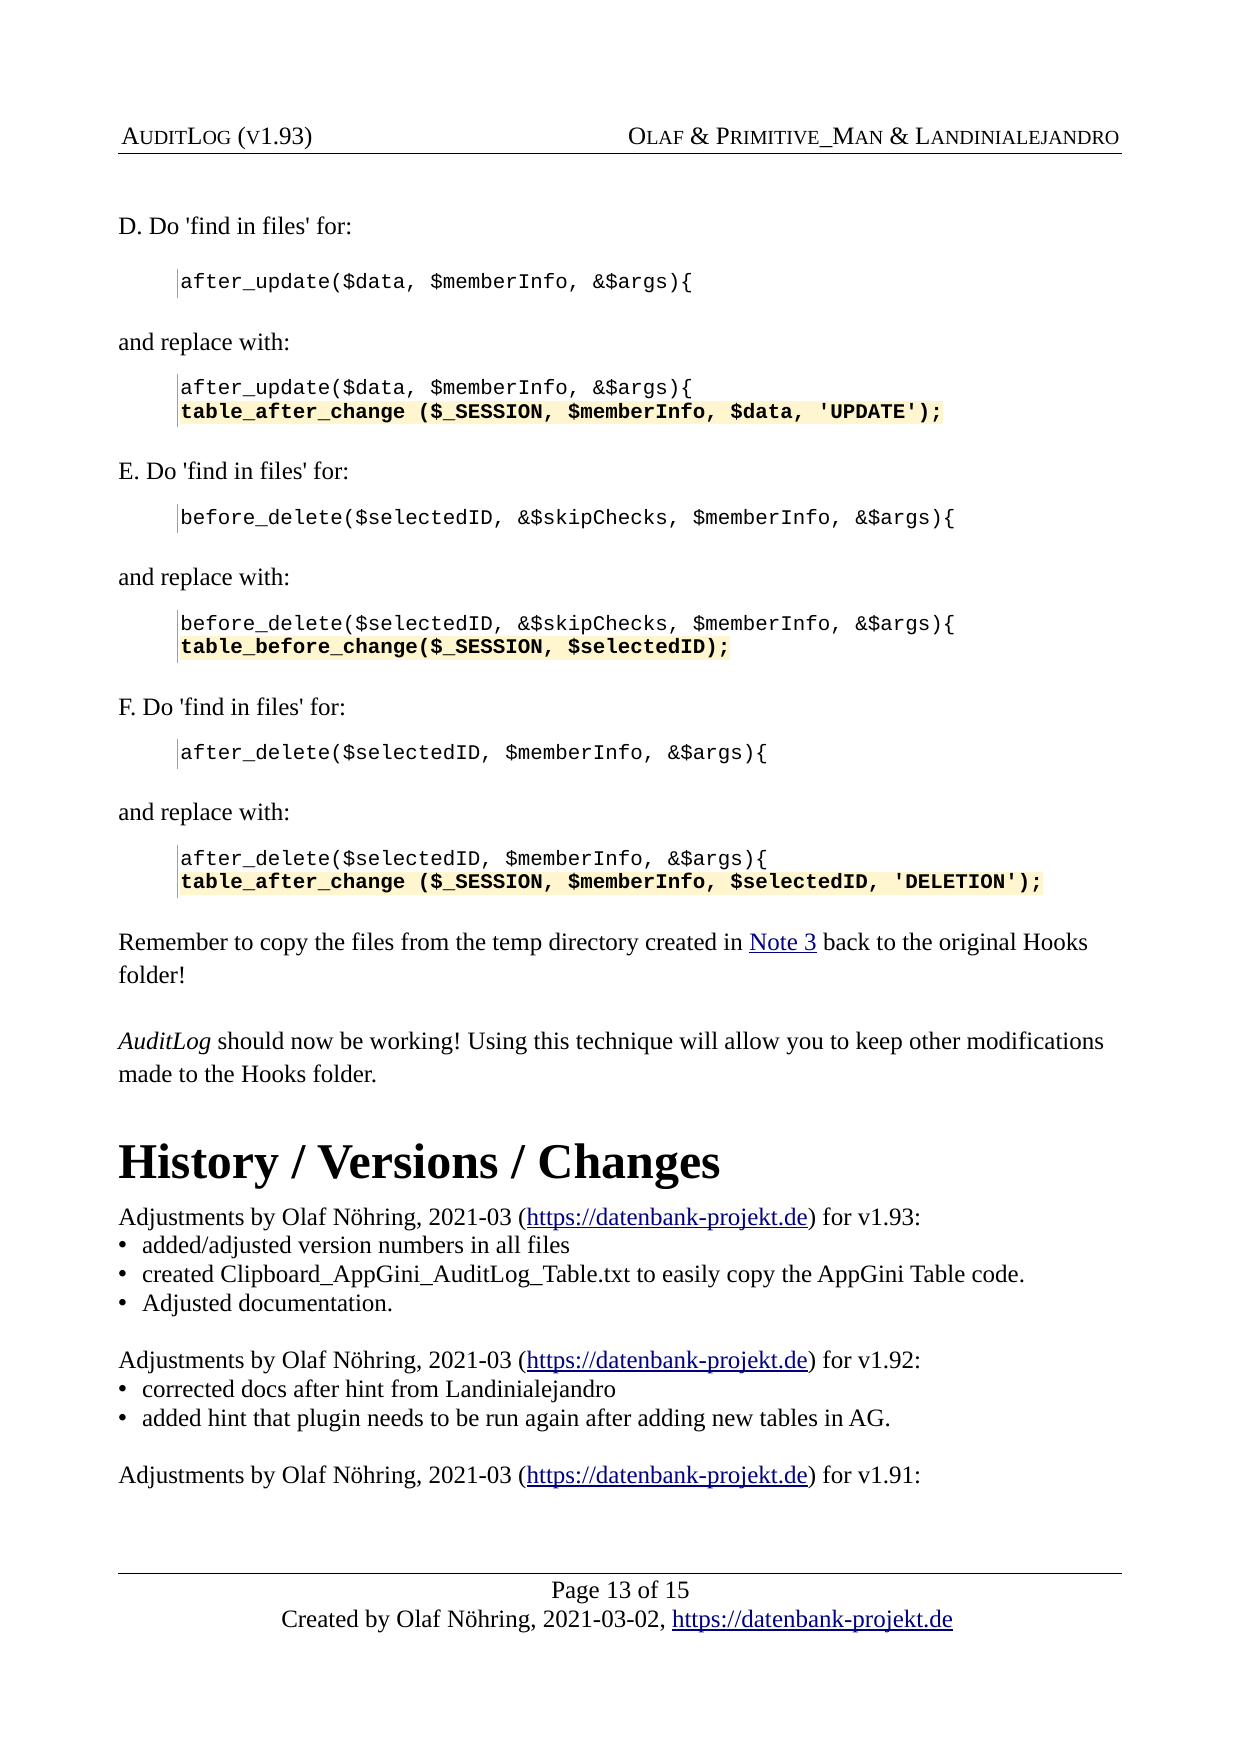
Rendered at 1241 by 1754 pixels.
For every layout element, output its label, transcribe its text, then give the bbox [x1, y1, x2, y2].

subtitle History / Versions / Changes [118, 1132, 1122, 1189]
text and replace with: [118, 797, 1122, 826]
text Remember to copy the files from the temp directory created in Note 3 back to the original Hooks folder! AuditLog should now be working! Using this technique will allow you to keep other modifications made to the Hooks folder. [118, 927, 1122, 1088]
text and replace with: [118, 327, 1122, 356]
text Adjustments by Olaf Nöhring, 2021-03 (https://datenbank-projekt.de) for v1.92: [118, 1345, 1122, 1374]
text and replace with: [118, 562, 1122, 591]
text D. Do 'find in files' for: [118, 211, 1122, 240]
list Adjusted documentation. [118, 1288, 1122, 1317]
text Adjustments by Olaf Nöhring, 2021-03 (https://datenbank-projekt.de) for v1.91: [118, 1460, 1122, 1489]
text F. Do 'find in files' for: [118, 692, 1122, 720]
text E. Do 'find in files' for: [118, 456, 1122, 485]
text after_update($data, $memberInfo, &$args){ [178, 374, 1063, 401]
list added hint that plugin needs to be run again after adding new tables in AG. [118, 1403, 1122, 1432]
text table_after_change ($_SESSION, $memberInfo, $selectedID, 'DELETION'); [178, 872, 1063, 898]
text after_update($data, $memberInfo, &$args){ [177, 268, 1063, 298]
text before_delete($selectedID, &$skipChecks, $memberInfo, &$args){ [178, 610, 1063, 636]
text table_after_change ($_SESSION, $memberInfo, $data, 'UPDATE'); [178, 401, 1063, 427]
text before_delete($selectedID, &$skipChecks, $memberInfo, &$args){ [178, 504, 1063, 533]
text Adjustments by Olaf Nöhring, 2021-03 (https://datenbank-projekt.de) for v1.93: [118, 1202, 1122, 1230]
text table_before_change($_SESSION, $selectedID); [178, 636, 1063, 663]
list corrected docs after hint from Landinialejandro [118, 1374, 1122, 1403]
text after_delete($selectedID, $memberInfo, &$args){ [178, 739, 1063, 769]
text after_delete($selectedID, $memberInfo, &$args){ [178, 845, 1063, 872]
list created Clipboard_AppGini_AuditLog_Table.txt to easily copy the AppGini Table code. [118, 1259, 1122, 1288]
list added/adjusted version numbers in all files [118, 1230, 1122, 1259]
